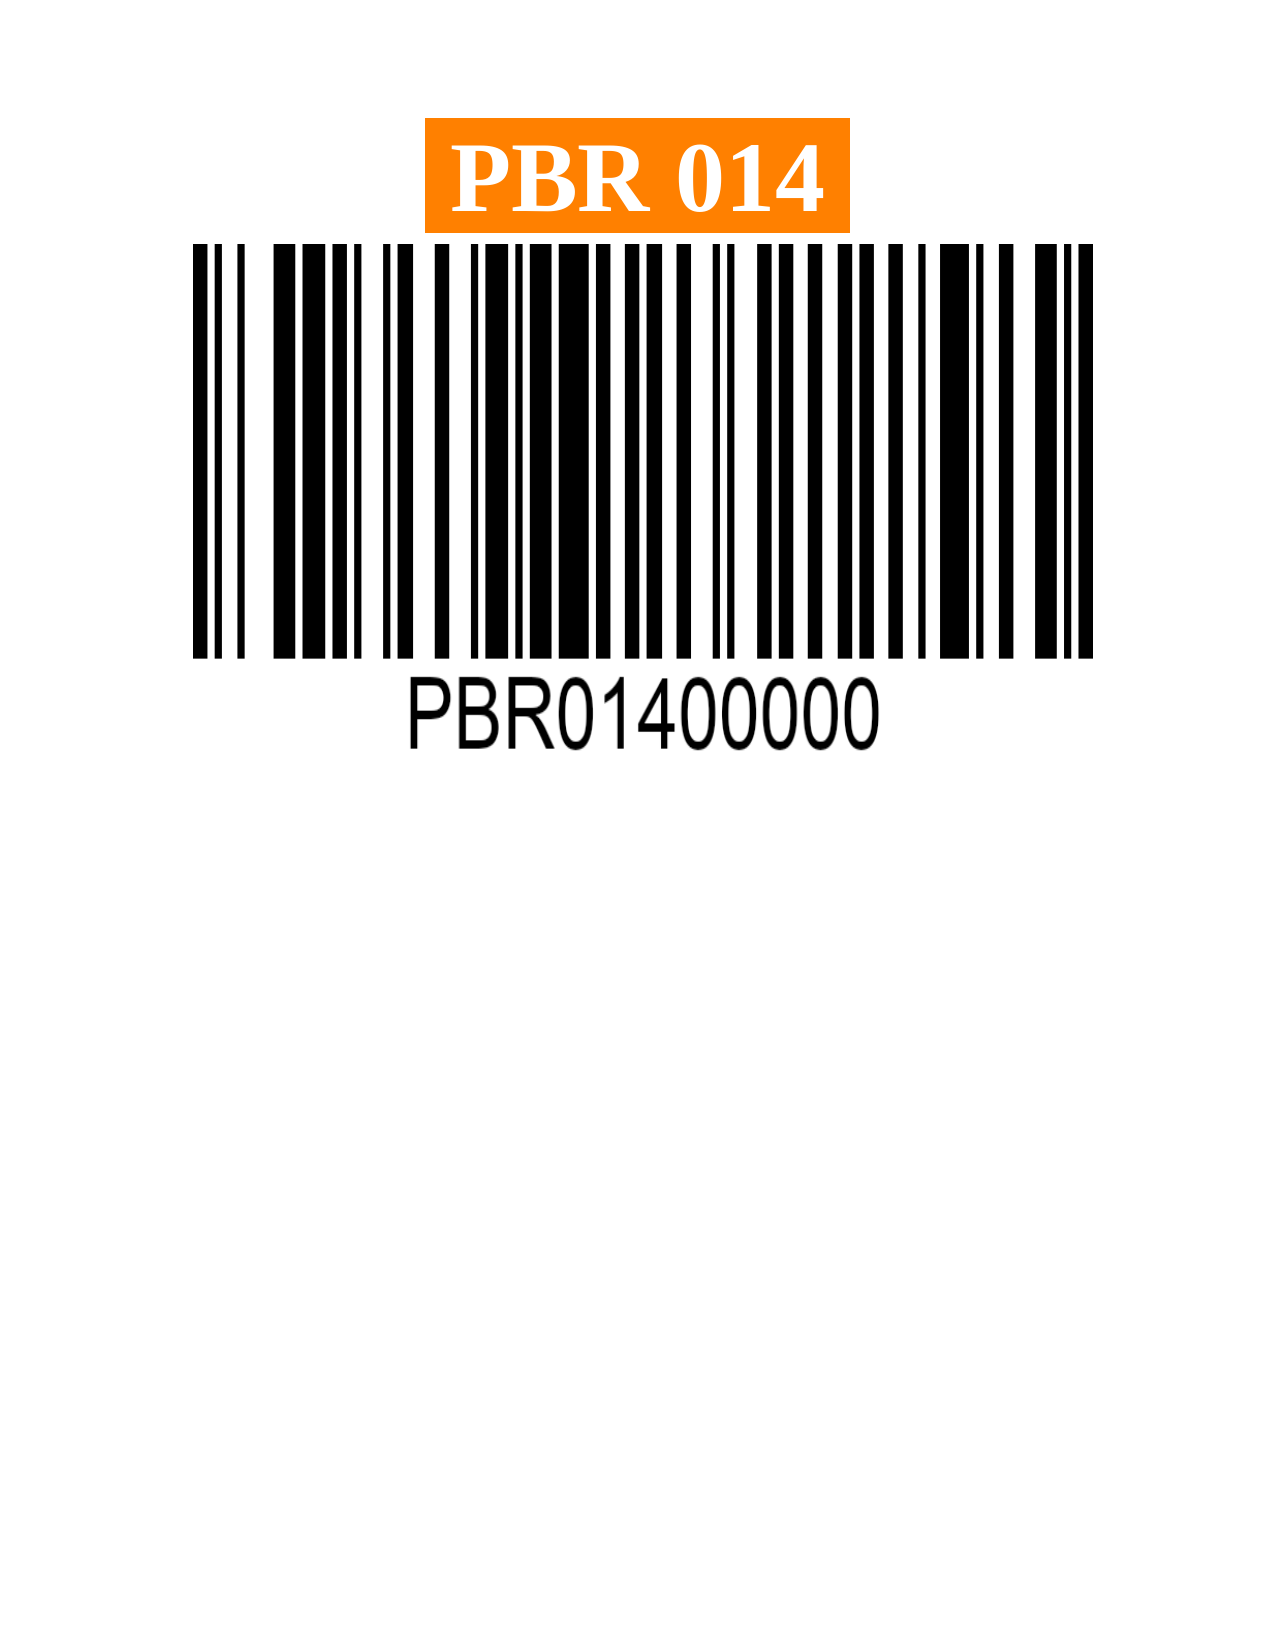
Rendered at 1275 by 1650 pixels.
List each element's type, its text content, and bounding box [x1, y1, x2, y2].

text PBR 014 [118, 118, 1157, 233]
picture [193, 244, 1093, 770]
